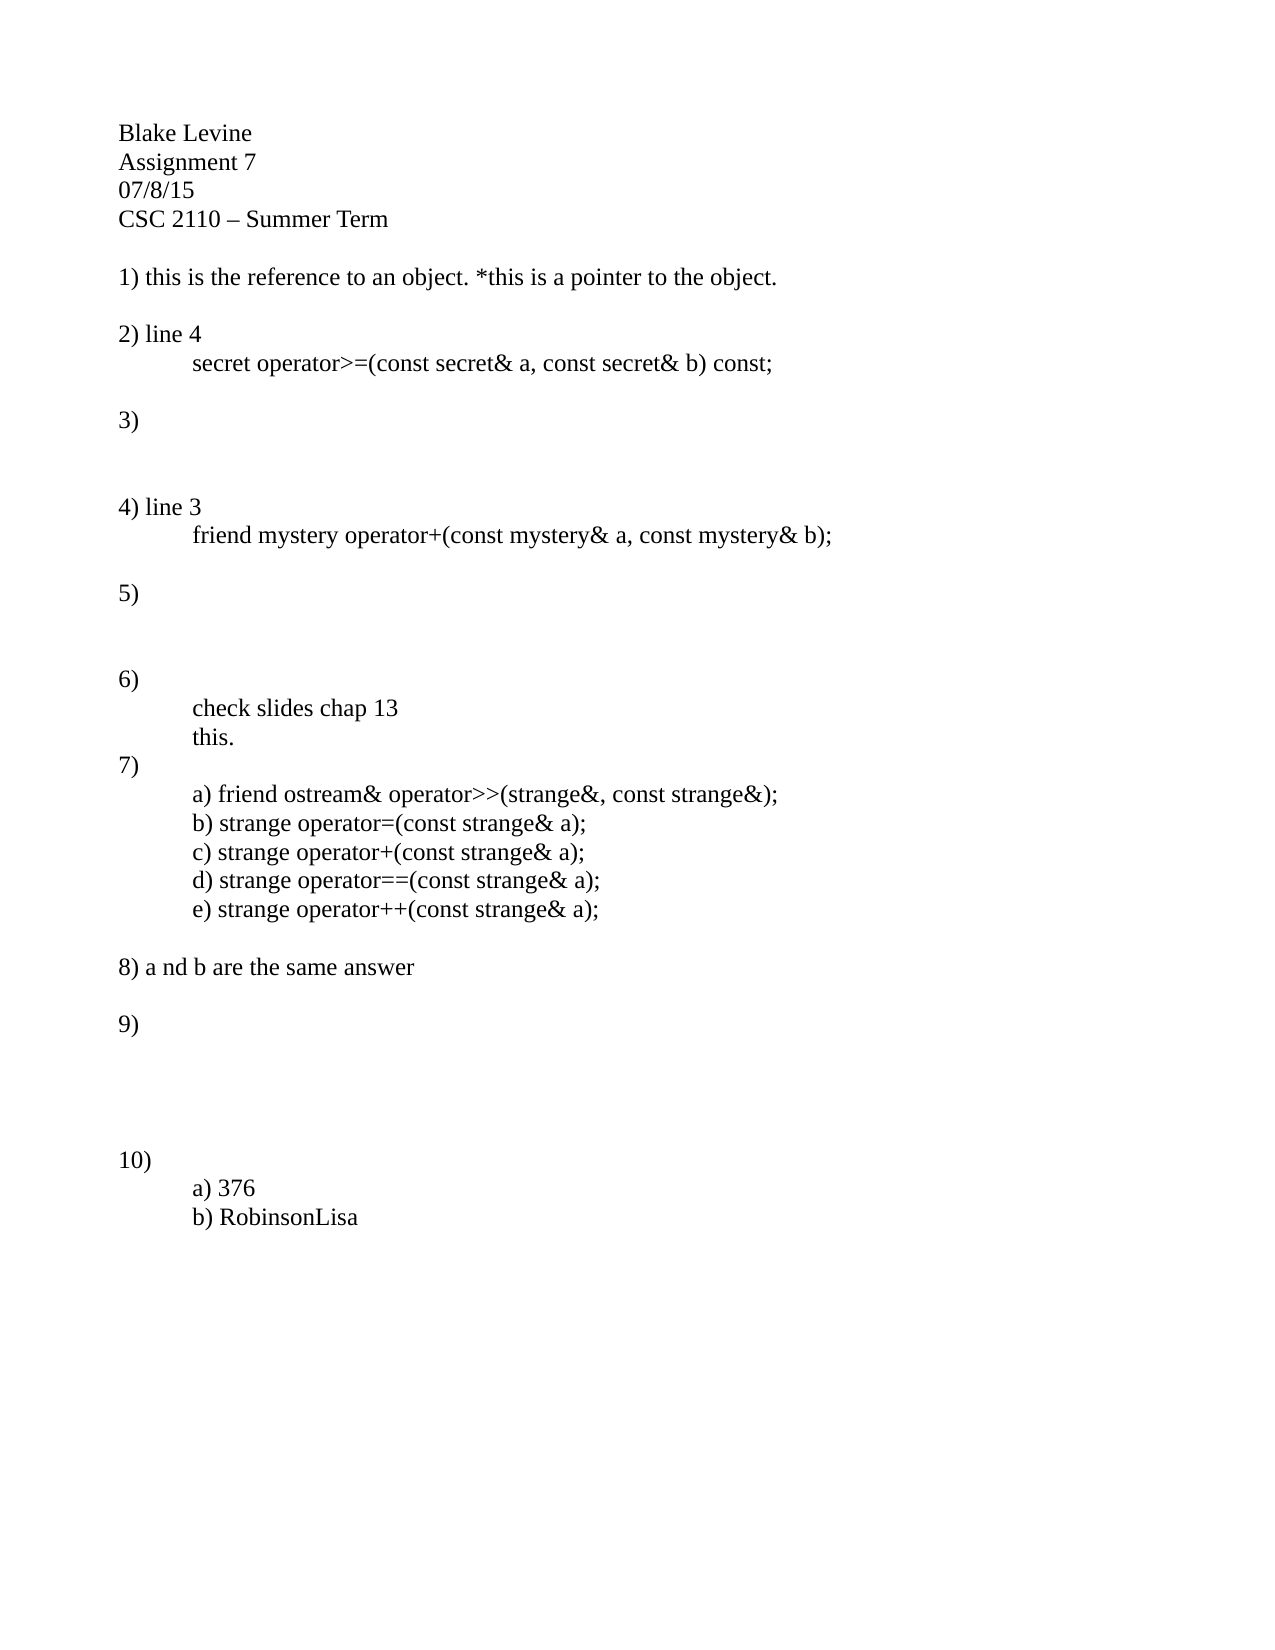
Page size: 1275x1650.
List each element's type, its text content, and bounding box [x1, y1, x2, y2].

text e) strange operator++(const strange& a); [118, 894, 1157, 923]
text 5) [118, 578, 1157, 607]
text 6) [118, 664, 1157, 693]
text CSC 2110 – Summer Term [118, 204, 1157, 233]
text a) friend ostream& operator>>(strange&, const strange&); [118, 779, 1157, 808]
text 2) line 4 [118, 319, 1157, 348]
text Blake Levine [118, 118, 1157, 147]
text 07/8/15 [118, 176, 1157, 204]
text 3) [118, 406, 1157, 434]
text secret operator>=(const secret& a, const secret& b) const; [118, 348, 1157, 377]
text 4) line 3 [118, 492, 1157, 521]
text check slides chap 13 [118, 693, 1157, 722]
text friend mystery operator+(const mystery& a, const mystery& b); [118, 521, 1157, 549]
text a) 376 [118, 1173, 1157, 1202]
text 1) this is the reference to an object. *this is a pointer to the object. [118, 262, 1157, 291]
text b) RobinsonLisa [118, 1202, 1157, 1231]
text Assignment 7 [118, 147, 1157, 176]
text this. [118, 722, 1157, 751]
text 9) [118, 1009, 1157, 1038]
text d) strange operator==(const strange& a); [118, 866, 1157, 894]
text 7) [118, 751, 1157, 779]
text c) strange operator+(const strange& a); [118, 837, 1157, 866]
text 8) a nd b are the same answer [118, 952, 1157, 981]
text b) strange operator=(const strange& a); [118, 808, 1157, 837]
text 10) [118, 1145, 1157, 1173]
